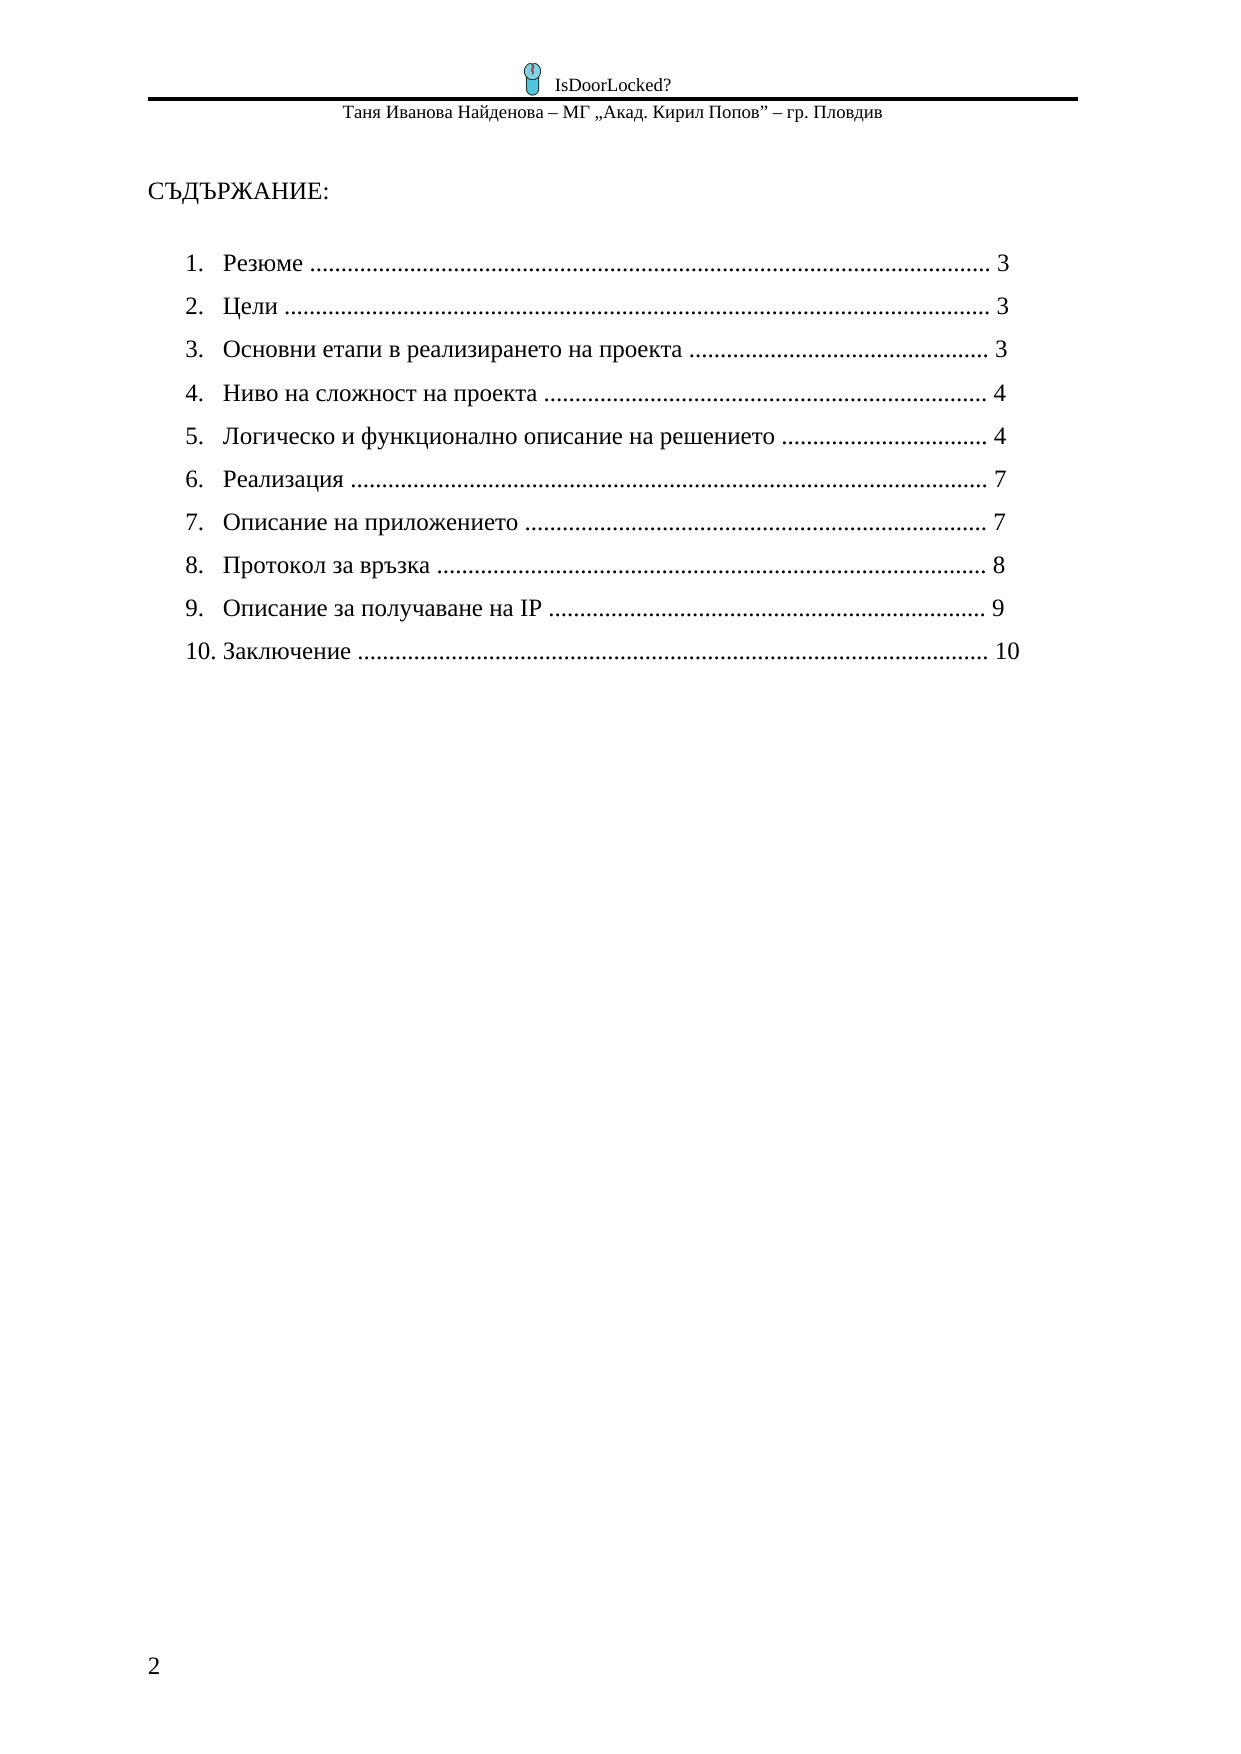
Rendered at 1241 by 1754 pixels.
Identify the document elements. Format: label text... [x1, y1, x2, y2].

list Протокол за връзка ........................................................................................ 8 [185, 550, 1116, 579]
list Логическо и функционално описание на решението ................................. 4 [185, 421, 1116, 449]
list Резюме ............................................................................................................. 3 [185, 248, 1116, 277]
list Ниво на сложност на проекта ....................................................................... 4 [185, 378, 1116, 406]
list Описание за получаване на IP ...................................................................... 9 [185, 593, 1116, 622]
text СЪДЪРЖАНИЕ: [148, 176, 1116, 205]
list Основни етапи в реализирането на проекта ................................................ 3 [185, 334, 1116, 363]
list Описание на приложението .......................................................................... 7 [185, 507, 1116, 536]
list Цели ................................................................................................................. 3 [185, 291, 1116, 320]
picture [516, 63, 549, 96]
list Реализация ...................................................................................................... 7 [185, 464, 1116, 493]
list Заключение ..................................................................................................... 10 [185, 636, 1116, 665]
